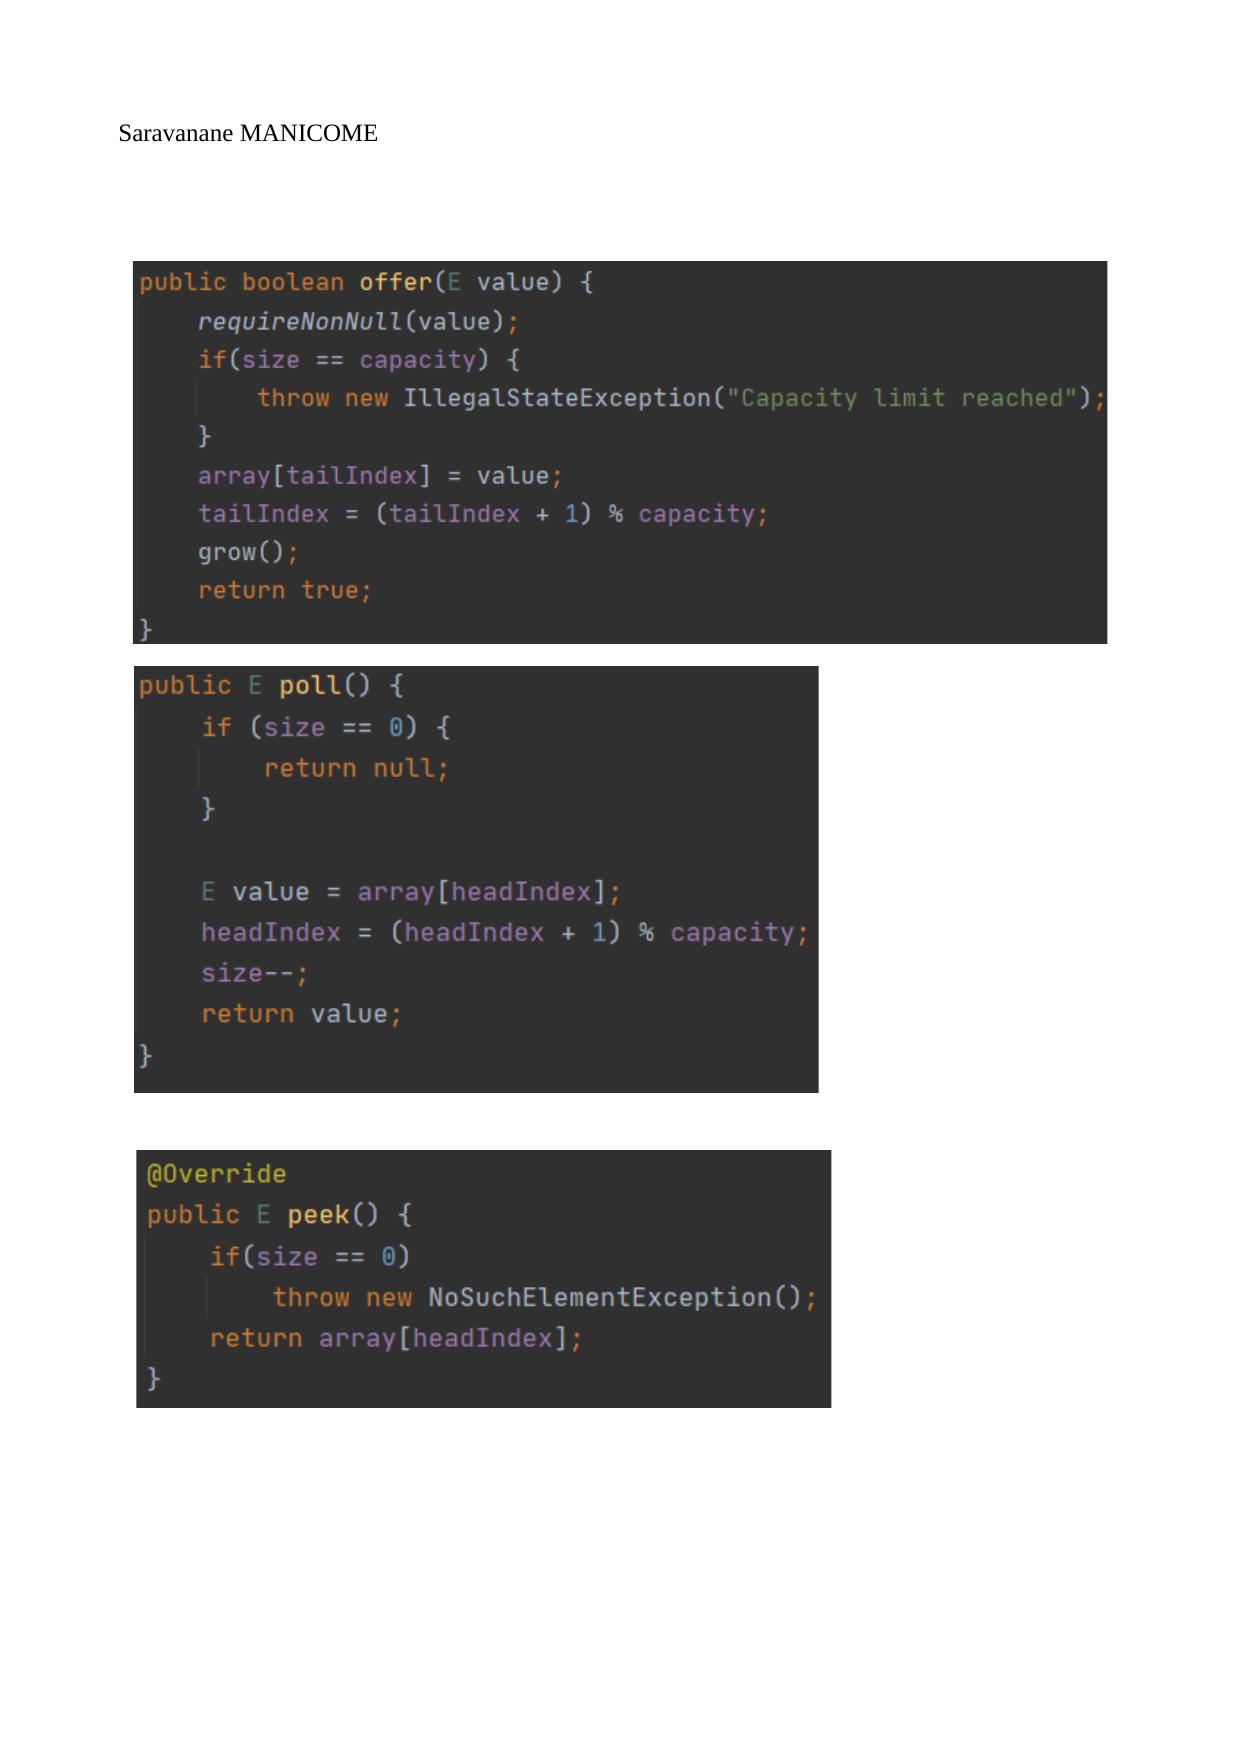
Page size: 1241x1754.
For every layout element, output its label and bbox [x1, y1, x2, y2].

picture [134, 666, 819, 1093]
picture [132, 261, 1108, 644]
picture [136, 1150, 832, 1408]
